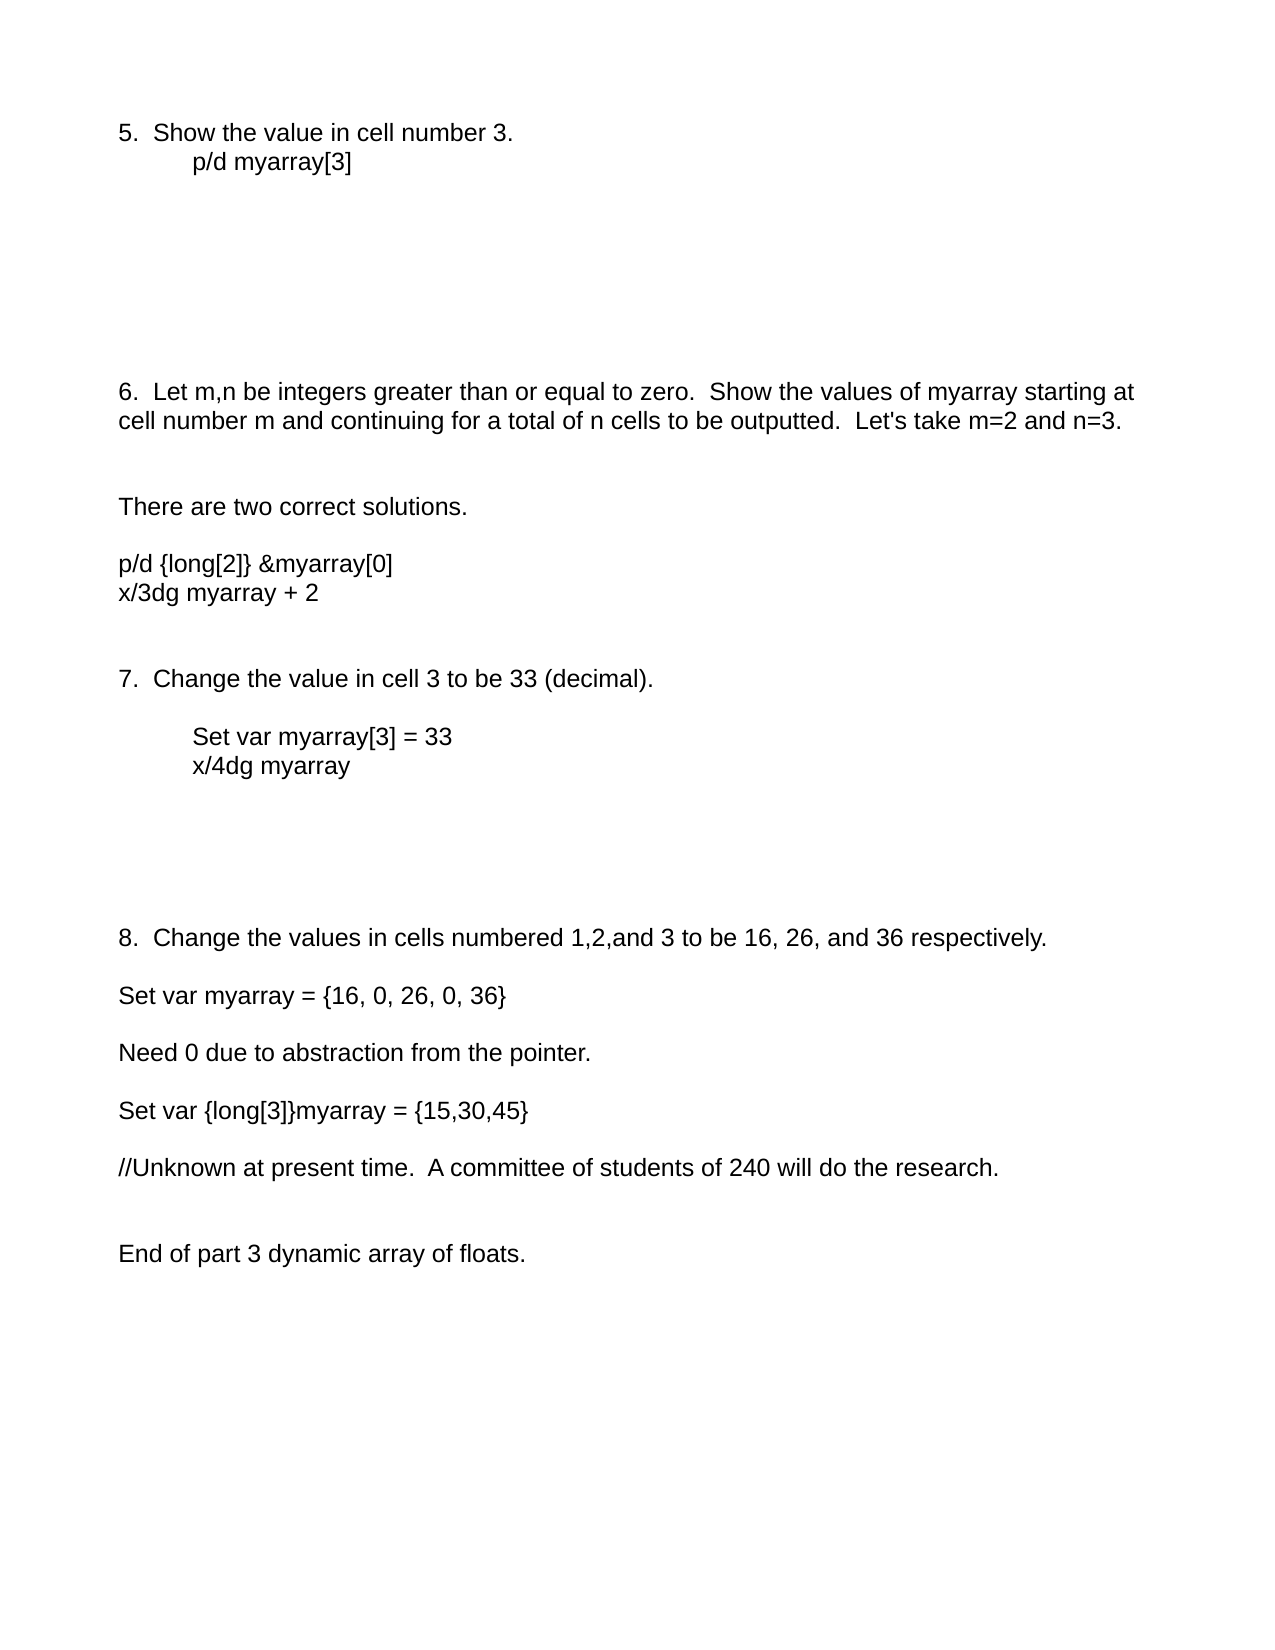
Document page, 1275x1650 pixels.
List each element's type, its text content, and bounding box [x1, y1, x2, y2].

text 7. Change the value in cell 3 to be 33 (decimal). [118, 664, 1157, 693]
text Set var {long[3]}myarray = {15,30,45} [118, 1096, 1157, 1124]
text Set var myarray = {16, 0, 26, 0, 36} [118, 981, 1157, 1009]
text 8. Change the values in cells numbered 1,2,and 3 to be 16, 26, and 36 respectively. [118, 923, 1157, 952]
text //Unknown at present time. A committee of students of 240 will do the research. [118, 1153, 1157, 1182]
text 5. Show the value in cell number 3. [118, 118, 1157, 147]
text Need 0 due to abstraction from the pointer. [118, 1038, 1157, 1067]
text x/4dg myarray [118, 751, 1157, 779]
text Set var myarray[3] = 33 [118, 722, 1157, 751]
text p/d {long[2]} &myarray[0] [118, 549, 1157, 578]
text End of part 3 dynamic array of floats. [118, 1239, 1157, 1268]
text 6. Let m,n be integers greater than or equal to zero. Show the values of myarray starting at cell number m and continuing for a total of n cells to be outputted. Let's take m=2 and n=3. [118, 377, 1157, 434]
text p/d myarray[3] [118, 147, 1157, 176]
text x/3dg myarray + 2 [118, 578, 1157, 607]
text There are two correct solutions. [118, 492, 1157, 521]
